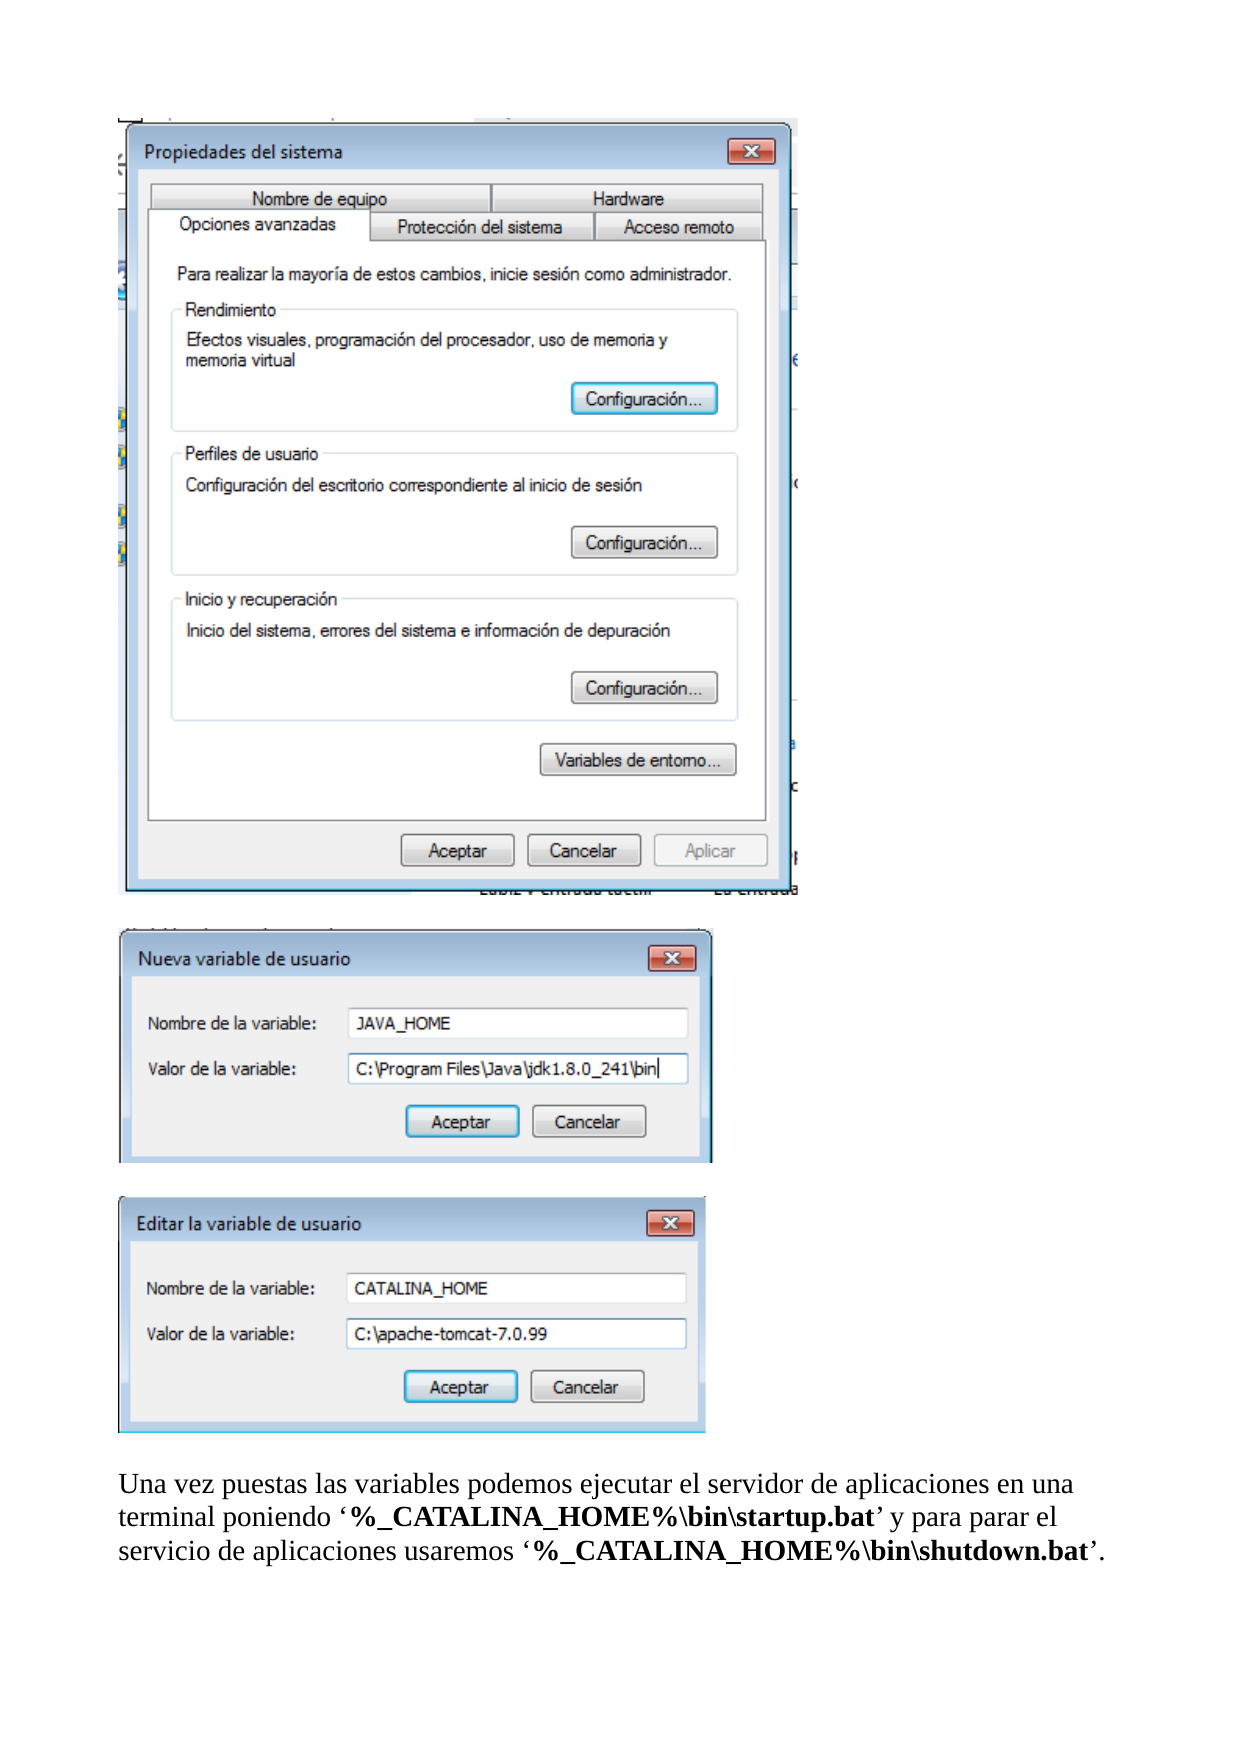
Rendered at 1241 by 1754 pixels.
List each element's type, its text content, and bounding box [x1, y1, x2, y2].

picture [118, 118, 798, 895]
picture [118, 928, 714, 1163]
picture [118, 1196, 706, 1433]
text Una vez puestas las variables podemos ejecutar el servidor de aplicaciones en una terminal poniendo ‘%_CATALINA_HOME%\bin\startup.bat’ y para parar el servicio de aplicaciones usaremos ‘%_CATALINA_HOME%\bin\shutdown.bat’. [118, 1466, 1122, 1566]
